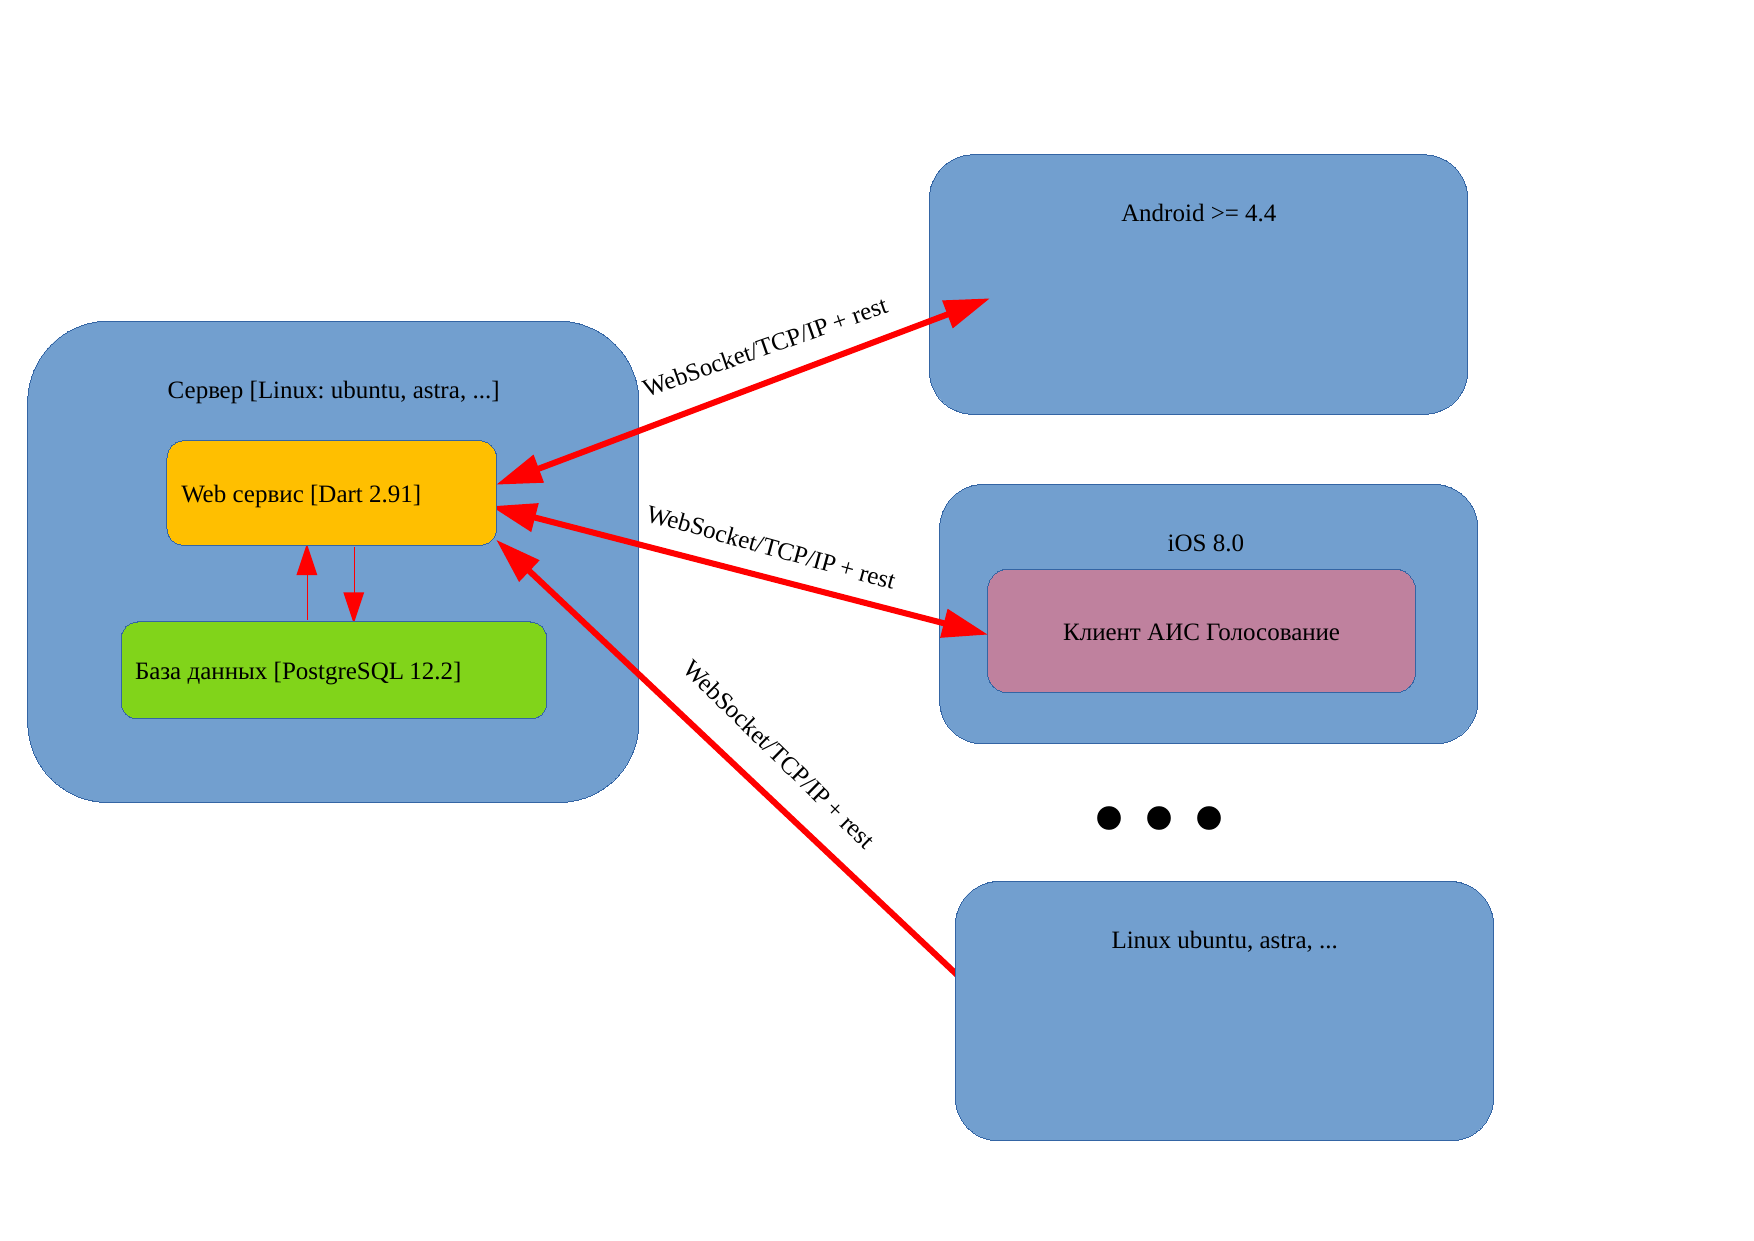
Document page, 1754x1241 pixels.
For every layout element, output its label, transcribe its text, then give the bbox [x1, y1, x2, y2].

text База данных [PostgreSQL 12.2] [135, 656, 533, 685]
text Linux ubuntu, astra, ... [977, 925, 1472, 954]
text iOS 8.0 [961, 528, 1456, 557]
text Android >= 4.4 [951, 198, 1446, 227]
text Клиент АИС Голосование [1002, 617, 1401, 645]
text Сервер [Linux: ubuntu, astra, ...] [60, 375, 607, 404]
text Web сервис [Dart 2.91] [181, 479, 483, 507]
